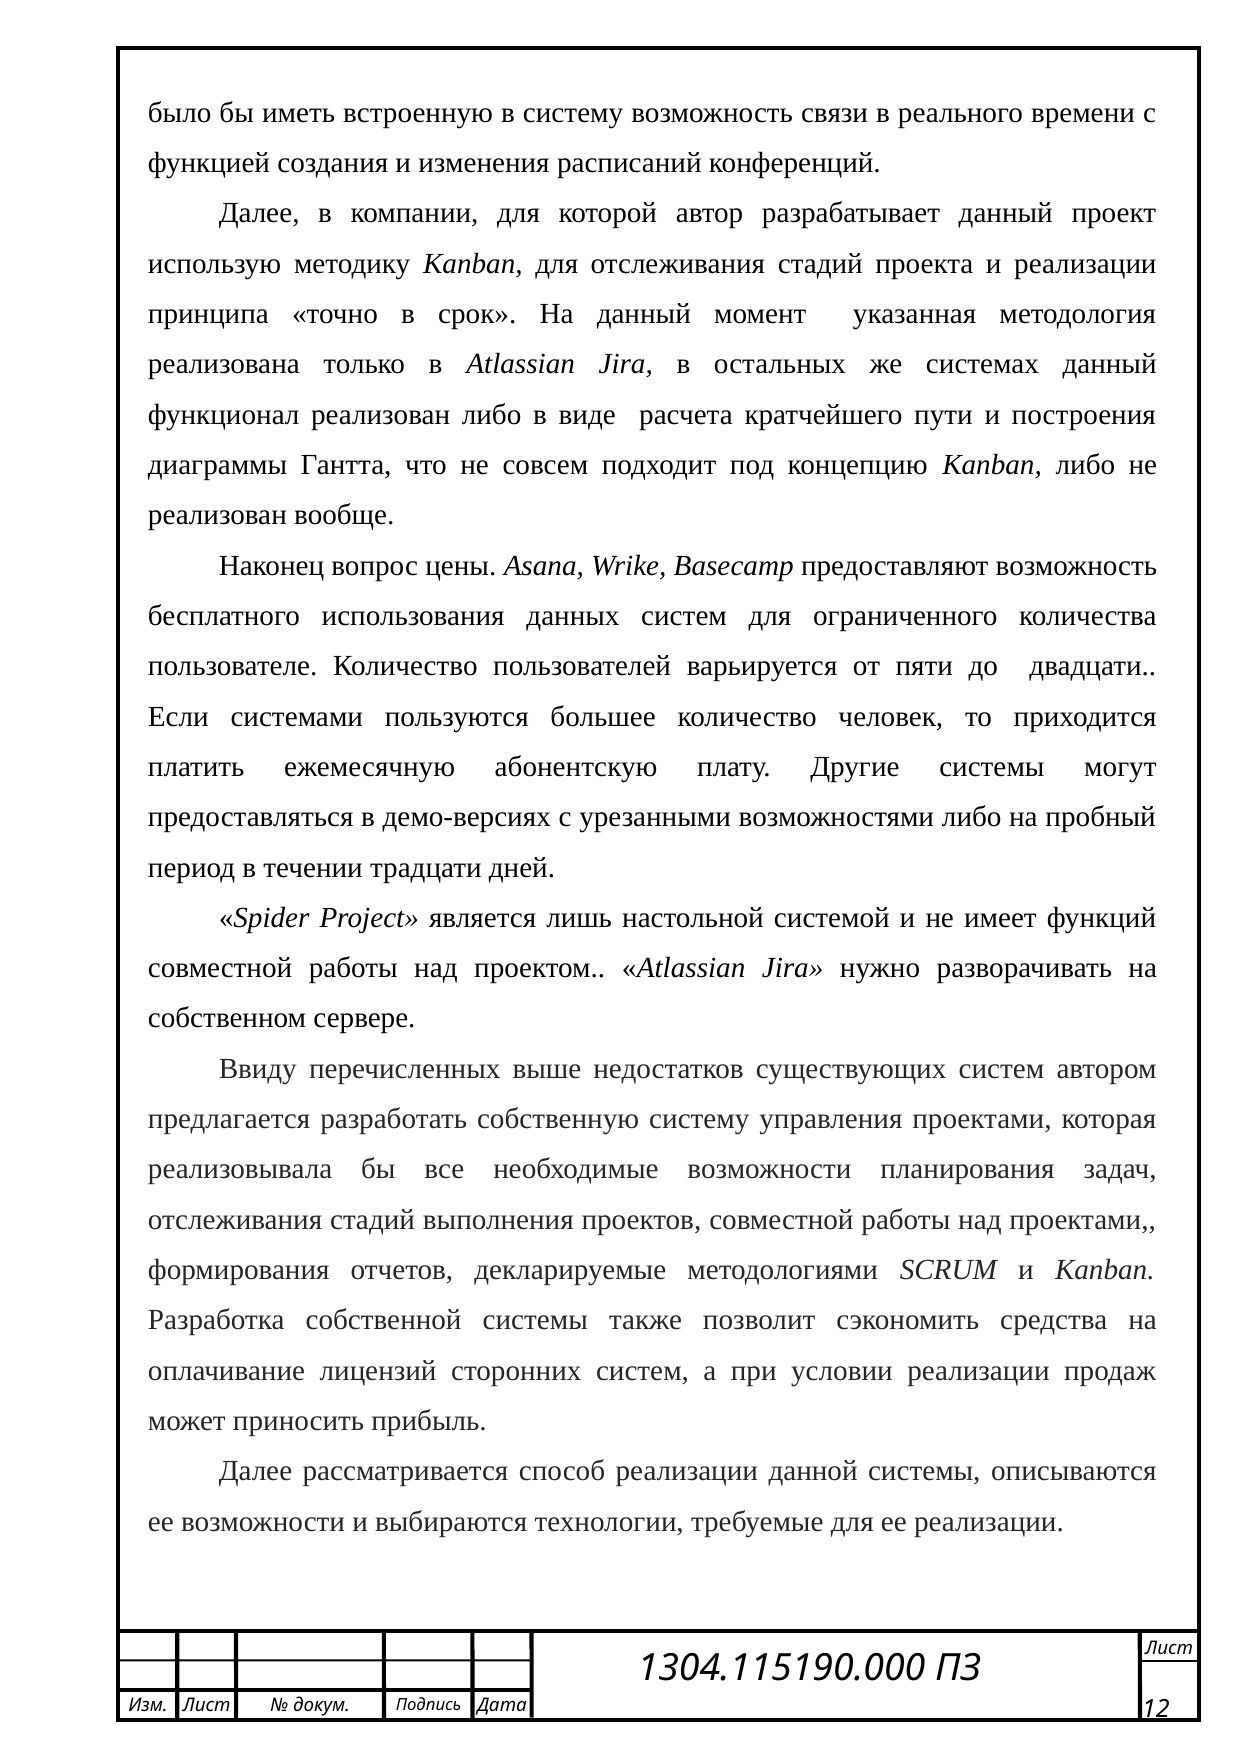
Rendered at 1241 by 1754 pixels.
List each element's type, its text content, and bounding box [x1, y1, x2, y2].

text было бы иметь встроенную в систему возможность связи в реального времени с функцией создания и изменения расписаний конференций. [148, 95, 1157, 179]
text Наконец вопрос цены. Asana, Wrike, Basecamp предоставляют возможность бесплатного использования данных систем для ограниченного количества пользователе. Количество пользователей варьируется от пяти до двадцати.. Если системами пользуются большее количество человек, то приходится платить ежемесячную абонентскую плату. Другие системы могут предоставляться в демо-версиях с урезанными возможностями либо на пробный период в течении традцати дней. [148, 548, 1157, 883]
text «Spider Project» является лишь настольной системой и не имеет функций совместной работы над проектом.. «Atlassian Jira» нужно разворачивать на собственном сервере. [148, 900, 1157, 1034]
text Ввиду перечисленных выше недостатков существующих систем автором предлагается разработать собственную систему управления проектами, которая реализовывала бы все необходимые возможности планирования задач, отслеживания стадий выполнения проектов, совместной работы над проектами,, формирования отчетов, декларируемые методологиями SCRUM и Kanban. Разработка собственной системы также позволит сэкономить средства на оплачивание лицензий сторонних систем, а при условии реализации продаж может приносить прибыль. [148, 1051, 1157, 1437]
text Далее рассматривается способ реализации данной системы, описываются ее возможности и выбираются технологии, требуемые для ее реализации. [148, 1453, 1157, 1537]
text Далее, в компании, для которой автор разрабатывает данный проект использую методику Kanban, для отслеживания стадий проекта и реализации принципа «точно в срок». На данный момент указанная методология реализована только в Atlassian Jira, в остальных же системах данный функционал реализован либо в виде расчета кратчейшего пути и построения диаграммы Гантта, что не совсем подходит под концепцию Kanban, либо не реализован вообще. [148, 196, 1157, 531]
